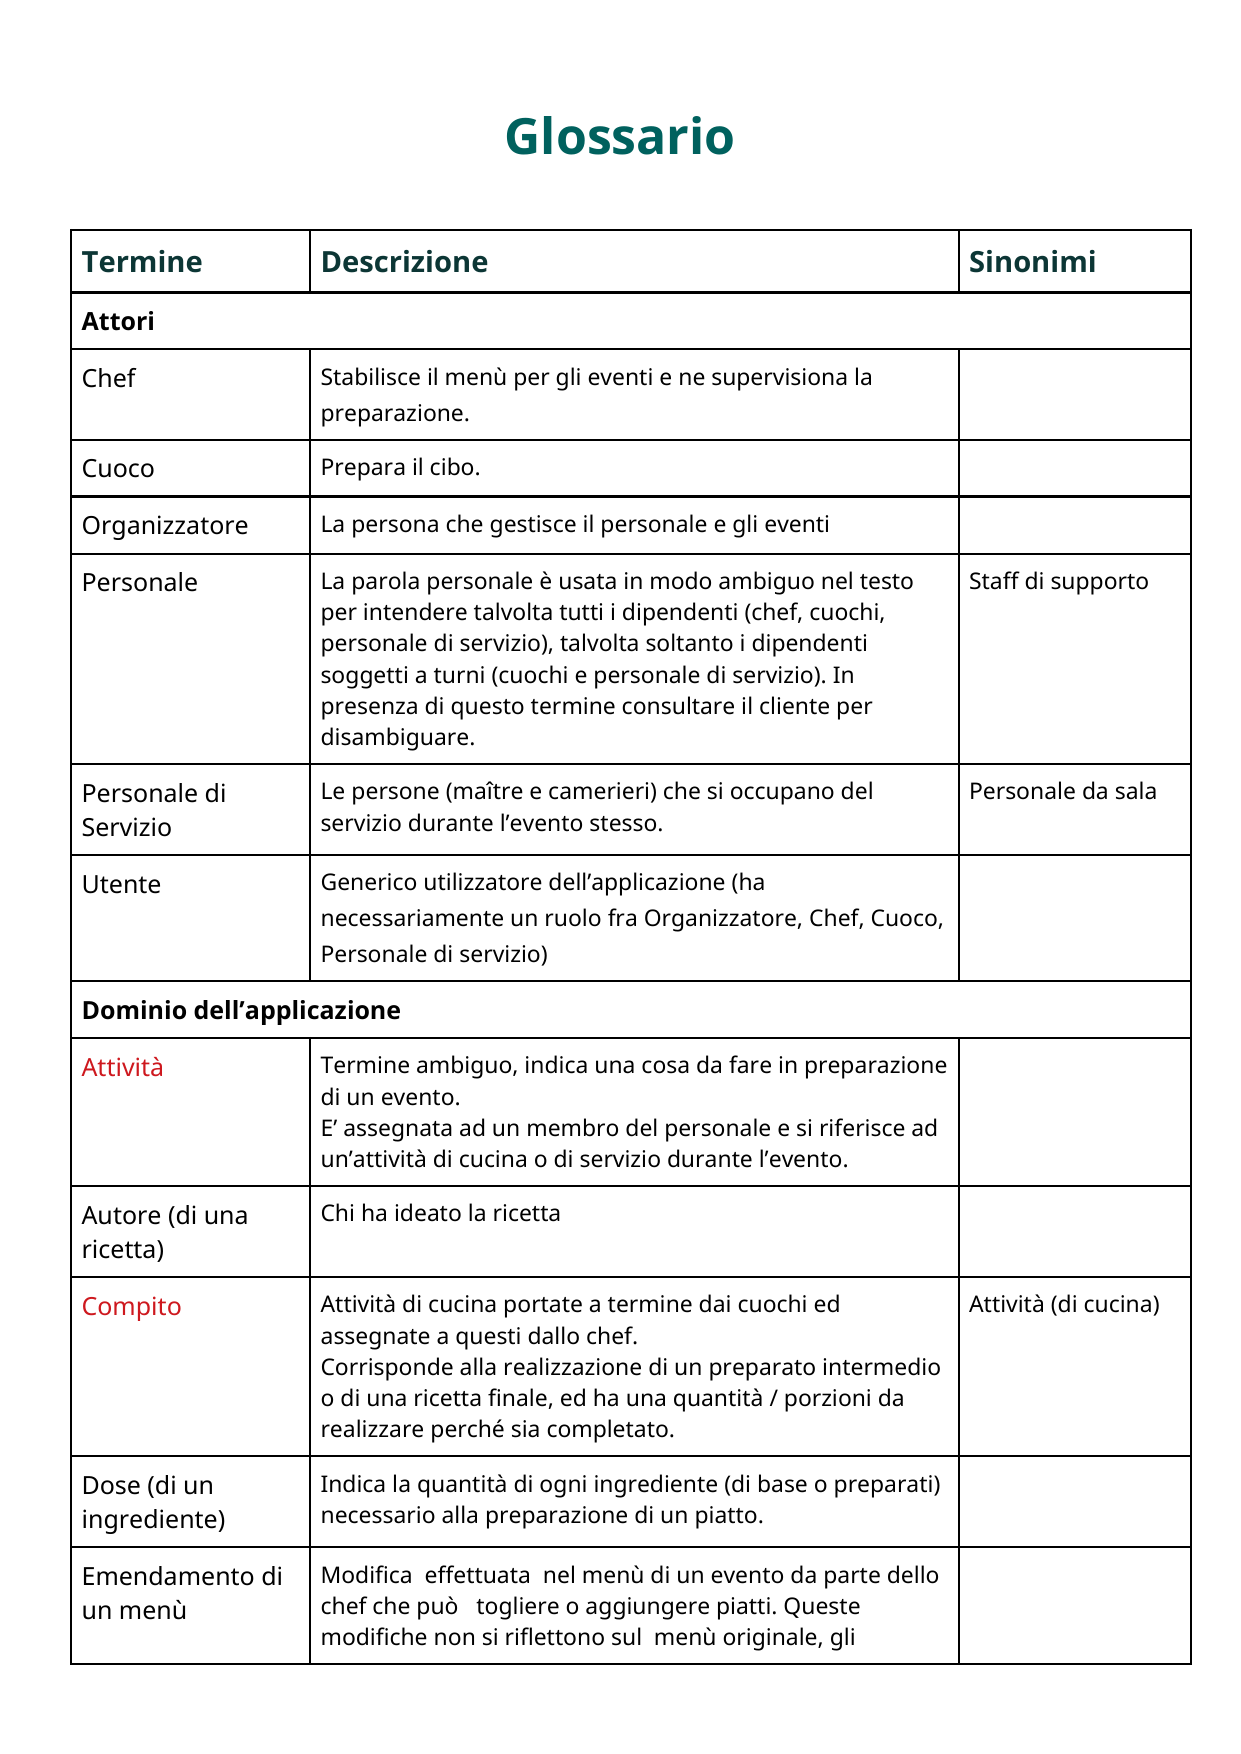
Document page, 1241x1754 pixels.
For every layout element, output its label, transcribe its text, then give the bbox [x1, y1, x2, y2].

table_header Sinonimi [960, 231, 1190, 291]
table_cell Indica la quantità di ogni ingrediente (di base o preparati) necessario alla preparazione di un piatto. [311, 1457, 958, 1546]
subtitle Glossario [59, 101, 1181, 169]
table_cell [960, 350, 1190, 438]
table_cell [960, 498, 1190, 552]
table_cell Modifica effettuata nel menù di un evento da parte dello chef che può togliere o aggiungere piatti. Queste modifiche non si riflettono sul menù originale, gli [311, 1548, 958, 1663]
table_cell Emendamento di un menù [72, 1548, 309, 1663]
table_cell Generico utilizzatore dell’applicazione (ha necessariamente un ruolo fra Organizzatore, Chef, Cuoco, Personale di servizio) [311, 856, 958, 980]
table_cell Dose (di un ingrediente) [72, 1457, 309, 1546]
table_cell Cuoco [72, 441, 309, 495]
table_cell Staff di supporto [960, 555, 1190, 763]
table_cell Chi ha ideato la ricetta [311, 1187, 958, 1276]
table_cell [960, 1187, 1190, 1276]
table_cell Prepara il cibo. [311, 441, 958, 495]
table_cell [960, 1457, 1190, 1546]
table_cell Stabilisce il menù per gli eventi e ne supervisiona la preparazione. [311, 350, 958, 438]
table_cell [960, 1548, 1190, 1663]
table_cell Organizzatore [72, 498, 309, 552]
table_cell La parola personale è usata in modo ambiguo nel testo per intendere talvolta tutti i dipendenti (chef, cuochi, personale di servizio), talvolta soltanto i dipendenti soggetti a turni (cuochi e personale di servizio). In presenza di questo termine consultare il cliente per disambiguare. [311, 555, 958, 763]
table_header Descrizione [311, 231, 958, 291]
table_cell Autore (di una ricetta) [72, 1187, 309, 1276]
table_cell Dominio dell’applicazione [72, 982, 1190, 1037]
table_header Termine [72, 231, 309, 291]
table_cell La persona che gestisce il personale e gli eventi [311, 498, 958, 552]
table_cell Attività (di cucina) [960, 1278, 1190, 1455]
table_cell Compito [72, 1278, 309, 1455]
table_cell Termine ambiguo, indica una cosa da fare in preparazione di un evento. E’ assegnata ad un membro del personale e si riferisce ad un’attività di cucina o di servizio durante l’evento. [311, 1039, 958, 1185]
table_cell Chef [72, 350, 309, 438]
table_cell Utente [72, 856, 309, 980]
table_cell Attori [72, 294, 1190, 348]
table_cell Attività di cucina portate a termine dai cuochi ed assegnate a questi dallo chef. Corrisponde alla realizzazione di un preparato intermedio o di una ricetta finale, ed ha una quantità / porzioni da realizzare perché sia completato. [311, 1278, 958, 1455]
table_cell [960, 856, 1190, 980]
table_cell Le persone (maître e camerieri) che si occupano del servizio durante l’evento stesso. [311, 765, 958, 854]
table_cell [960, 441, 1190, 495]
table_cell Personale da sala [960, 765, 1190, 854]
table_cell Personale di Servizio [72, 765, 309, 854]
table_cell Personale [72, 555, 309, 763]
table_cell [960, 1039, 1190, 1185]
table_cell Attività [72, 1039, 309, 1185]
